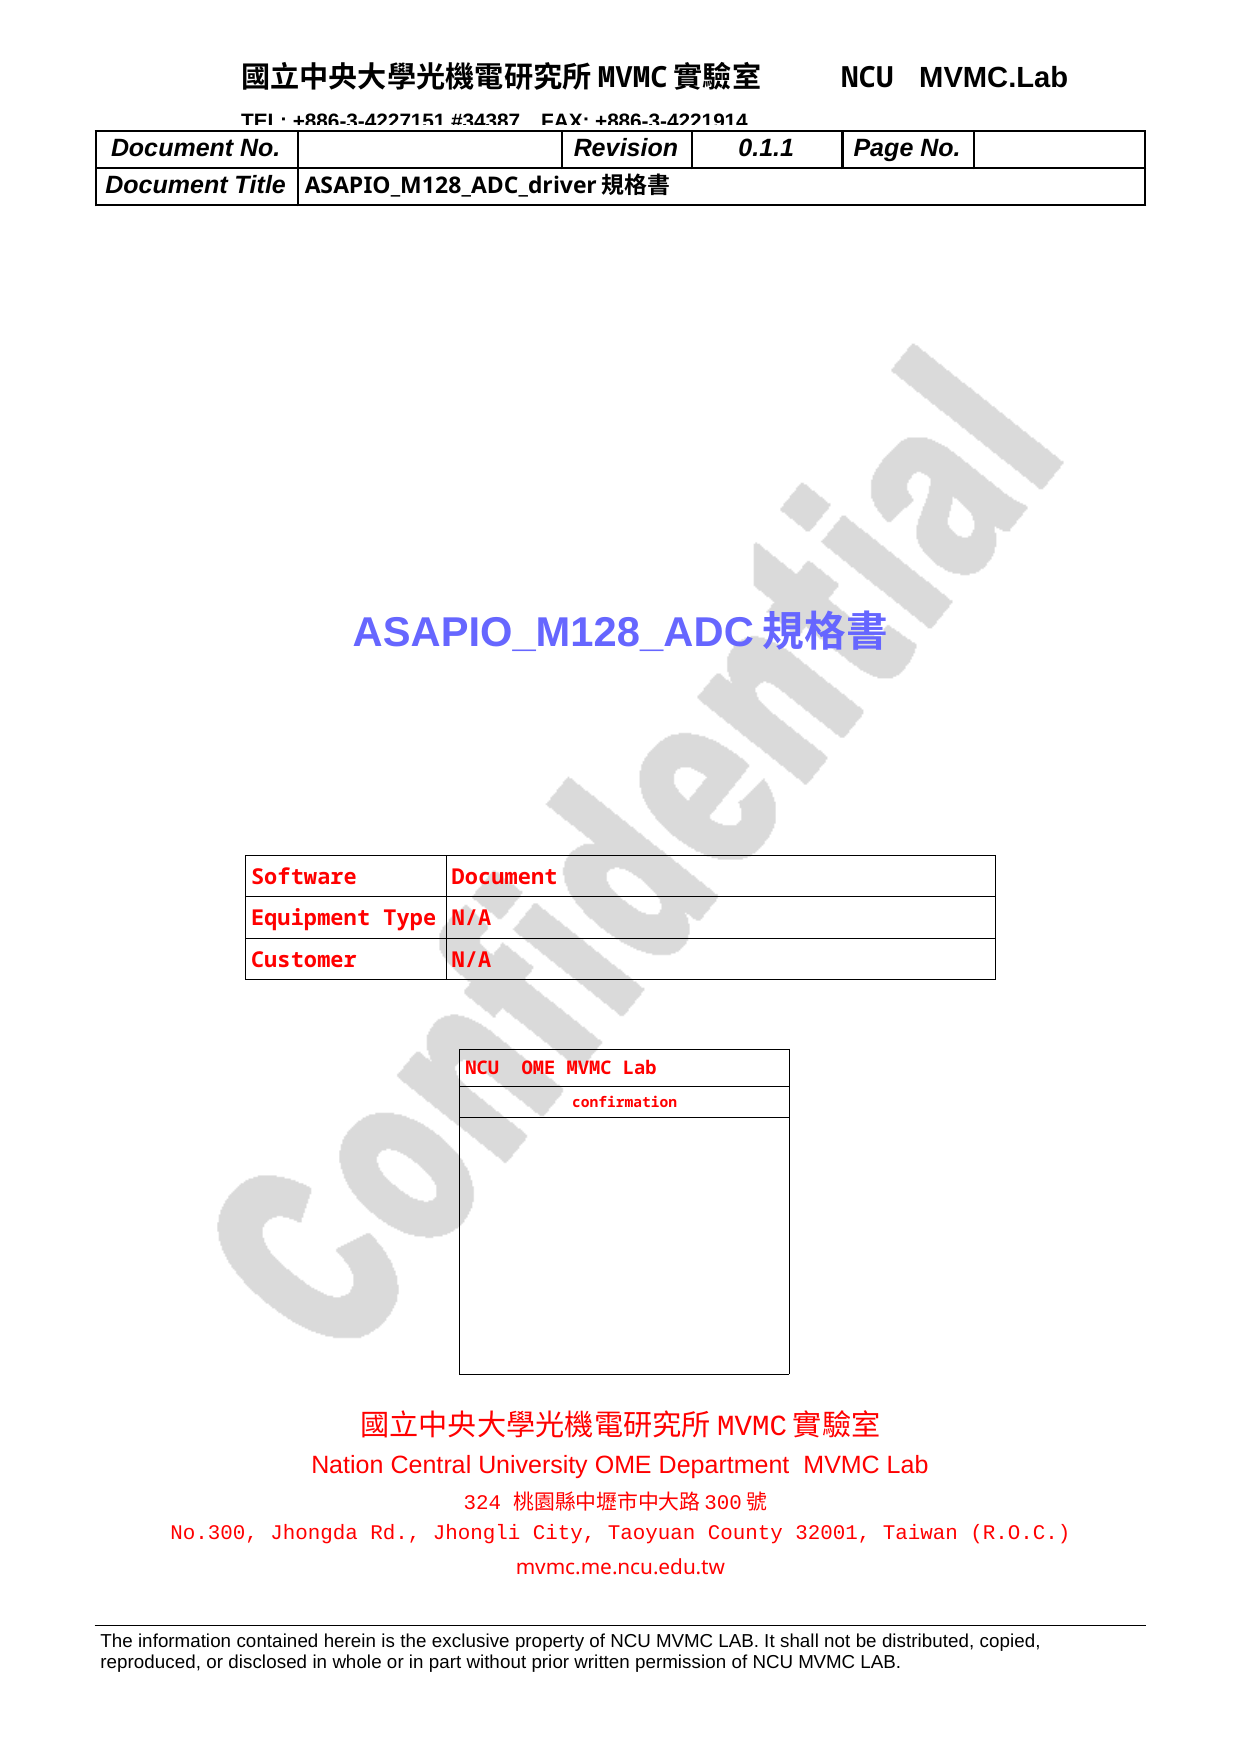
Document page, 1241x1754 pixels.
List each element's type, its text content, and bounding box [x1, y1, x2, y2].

table_header Software [246, 856, 446, 896]
picture [975, 132, 1144, 167]
picture [94, 1546, 1146, 1552]
text mvmc.me.ncu.edu.tw [94, 1552, 1146, 1580]
text No.300, Jhongda Rd., Jhongli City, Taoyuan County 32001, Taiwan (R.O.C.) [94, 1522, 1146, 1546]
picture [94, 1626, 1146, 1684]
table_cell N/A [447, 939, 995, 979]
table_header NCU OME MVMC Lab [460, 1050, 789, 1086]
picture [94, 1479, 1146, 1486]
picture [94, 1444, 1146, 1451]
picture [844, 132, 973, 167]
text Nation Central University OME Department MVMC Lab [94, 1451, 1146, 1479]
picture [693, 132, 841, 167]
picture [94, 131, 1146, 598]
picture [94, 658, 1146, 1402]
text 國立中央大學光機電研究所MVMC實驗室 [94, 1402, 1146, 1444]
table_cell N/A [447, 897, 995, 938]
table_header Document [447, 856, 995, 896]
table_cell confirmation [460, 1087, 789, 1117]
picture [563, 132, 691, 167]
picture [94, 47, 1146, 130]
text 324 桃園縣中壢市中大路300號 [94, 1486, 1146, 1516]
table_cell Equipment Type [246, 897, 446, 938]
subtitle ASAPIO_M128_ADC規格書 [94, 598, 1146, 658]
picture [299, 132, 561, 167]
picture [94, 1580, 1146, 1625]
picture [94, 1516, 1146, 1522]
picture [299, 169, 1144, 204]
table_cell [460, 1118, 789, 1374]
picture [97, 169, 297, 204]
picture [97, 132, 297, 167]
table_cell Customer [246, 939, 446, 979]
